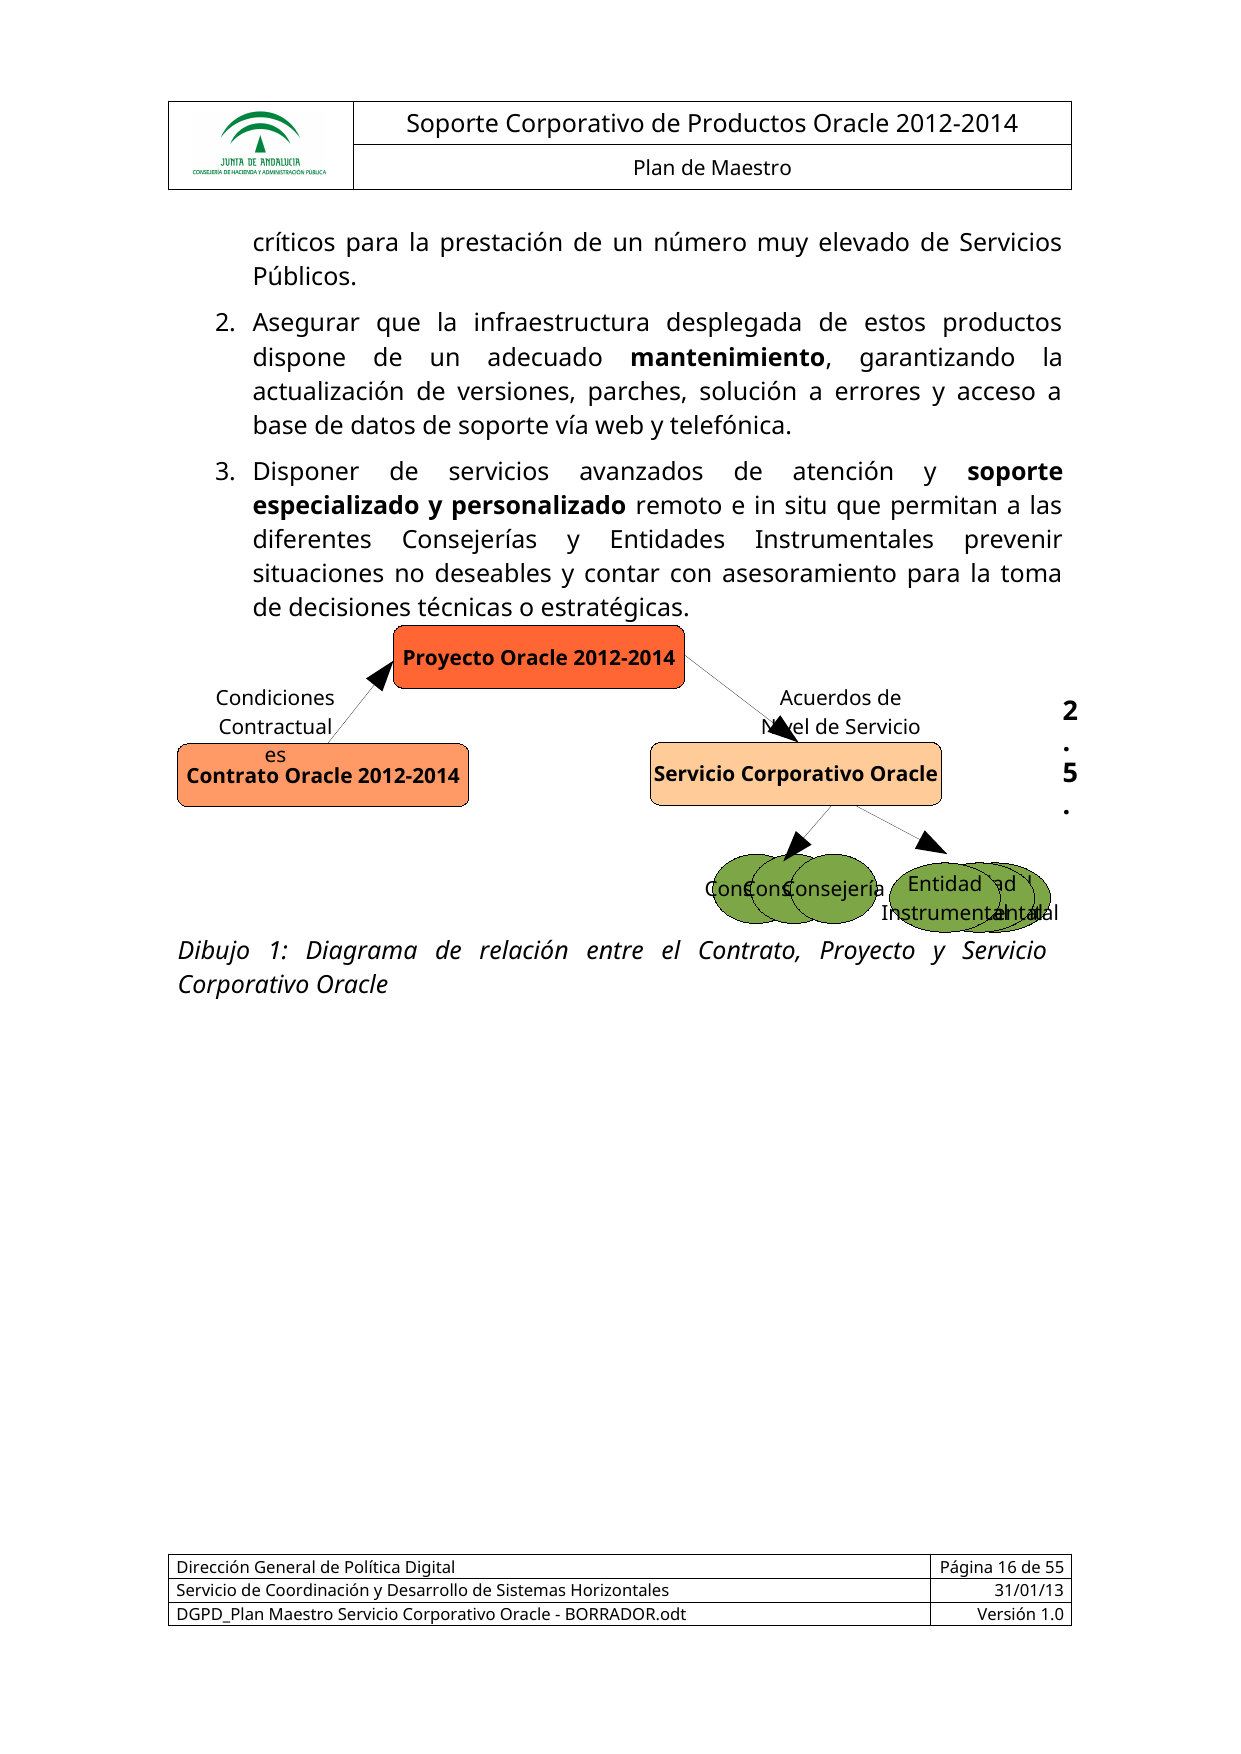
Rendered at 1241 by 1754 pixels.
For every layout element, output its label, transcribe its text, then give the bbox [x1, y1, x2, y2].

list Dibujo 1: Diagrama de relación entre el Contrato, Proyecto y Servicio Corporativo Oracle [177, 638, 1051, 1001]
list Disponer de servicios avanzados de atención y soporte especializado y personalizado remoto e in situ que permitan a las diferentes Consejerías y Entidades Instrumentales prevenir situaciones no deseables y contar con asesoramiento para la toma de decisiones técnicas o estratégicas. [215, 454, 1063, 624]
picture [192, 110, 327, 175]
list críticos para la prestación de un número muy elevado de Servicios Públicos. [215, 224, 1063, 293]
list Asegurar que la infraestructura desplegada de estos productos dispone de un adecuado mantenimiento, garantizando la actualización de versiones, parches, solución a errores y acceso a base de datos de soporte vía web y telefónica. [215, 305, 1063, 441]
